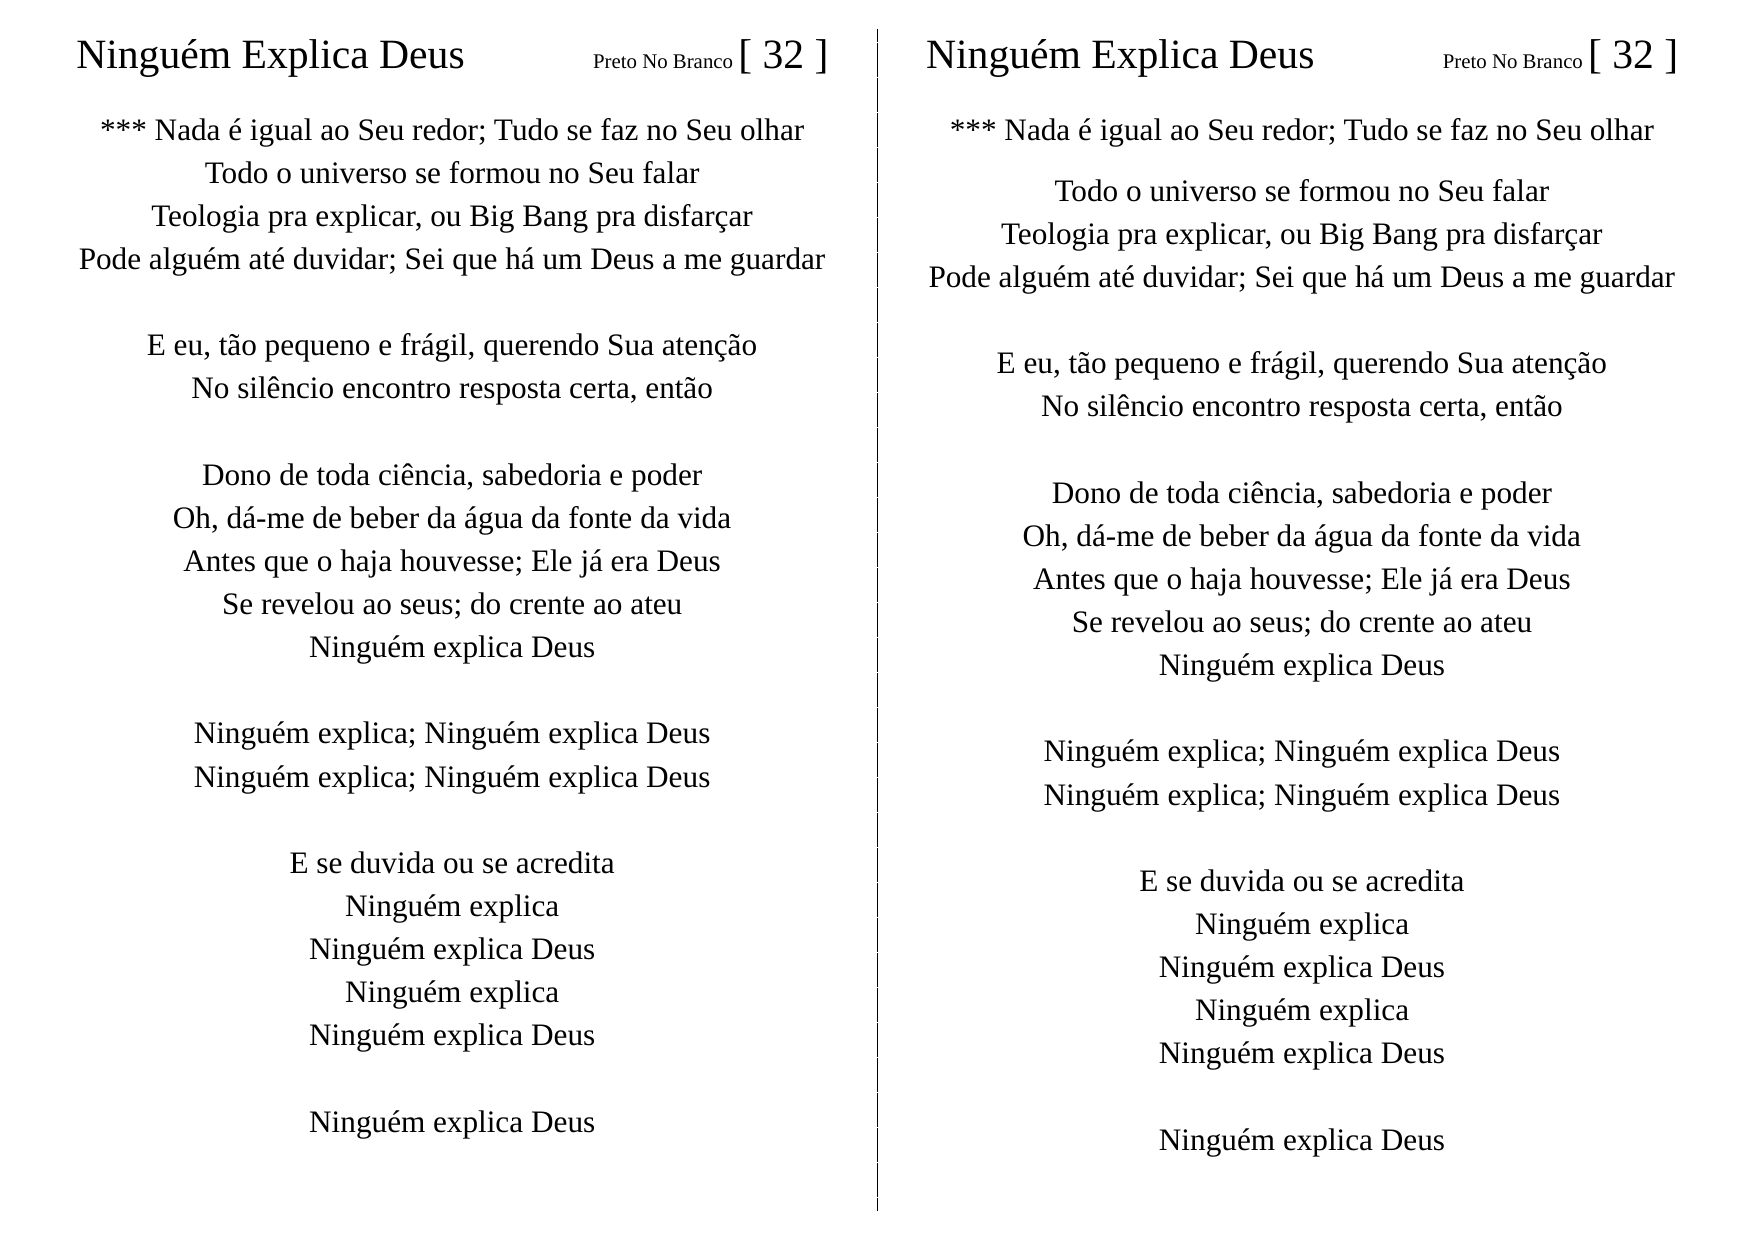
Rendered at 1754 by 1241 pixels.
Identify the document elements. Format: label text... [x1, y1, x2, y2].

text Todo o universo se formou no Seu falar [29, 154, 875, 190]
text E eu, tão pequeno e frágil, querendo Sua atenção [29, 327, 875, 362]
text Ninguém explica Deus [879, 1121, 1724, 1157]
text No silêncio encontro resposta certa, então [879, 388, 1724, 423]
text Teologia pra explicar, ou Big Bang pra disfarçar [29, 197, 875, 233]
text Pode alguém até duvidar; Sei que há um Deus a me guardar [29, 240, 875, 276]
text E se duvida ou se acredita [29, 844, 875, 880]
text No silêncio encontro resposta certa, então [29, 370, 875, 406]
text Ninguém explica [29, 973, 875, 1009]
text Ninguém explica Deus [879, 646, 1724, 682]
text Pode alguém até duvidar; Sei que há um Deus a me guardar [879, 258, 1724, 294]
text Oh, dá-me de beber da água da fonte da vida [29, 499, 875, 535]
text Oh, dá-me de beber da água da fonte da vida [879, 517, 1724, 553]
text Se revelou ao seus; do crente ao ateu [879, 603, 1724, 639]
text Ninguém explica Deus [879, 1034, 1724, 1070]
text Ninguém explica Deus [29, 930, 875, 966]
text Teologia pra explicar, ou Big Bang pra disfarçar [879, 215, 1724, 251]
text Ninguém Explica Deus Preto No Branco [ 32 ] [879, 29, 1724, 77]
text Ninguém explica; Ninguém explica Deus [879, 776, 1724, 812]
text E eu, tão pequeno e frágil, querendo Sua atenção [879, 344, 1724, 380]
text E se duvida ou se acredita [879, 862, 1724, 898]
text Todo o universo se formou no Seu falar [879, 172, 1724, 208]
text *** Nada é igual ao Seu redor; Tudo se faz no Seu olhar [29, 111, 875, 147]
text Ninguém explica; Ninguém explica Deus [29, 758, 875, 794]
text Ninguém explica [879, 905, 1724, 941]
text Dono de toda ciência, sabedoria e poder [29, 456, 875, 492]
text Ninguém Explica Deus Preto No Branco [ 32 ] [29, 29, 875, 77]
text Ninguém explica Deus [29, 1103, 875, 1139]
text Antes que o haja houvesse; Ele já era Deus [29, 542, 875, 578]
text Ninguém explica Deus [29, 1017, 875, 1052]
text Ninguém explica [879, 991, 1724, 1027]
text Ninguém explica Deus [29, 628, 875, 664]
text Ninguém explica; Ninguém explica Deus [879, 733, 1724, 768]
text Ninguém explica [29, 887, 875, 923]
text Ninguém explica; Ninguém explica Deus [29, 715, 875, 751]
text Dono de toda ciência, sabedoria e poder [879, 474, 1724, 510]
text Ninguém explica Deus [879, 948, 1724, 984]
text *** Nada é igual ao Seu redor; Tudo se faz no Seu olhar [879, 111, 1724, 147]
text Se revelou ao seus; do crente ao ateu [29, 585, 875, 621]
text Antes que o haja houvesse; Ele já era Deus [879, 560, 1724, 596]
